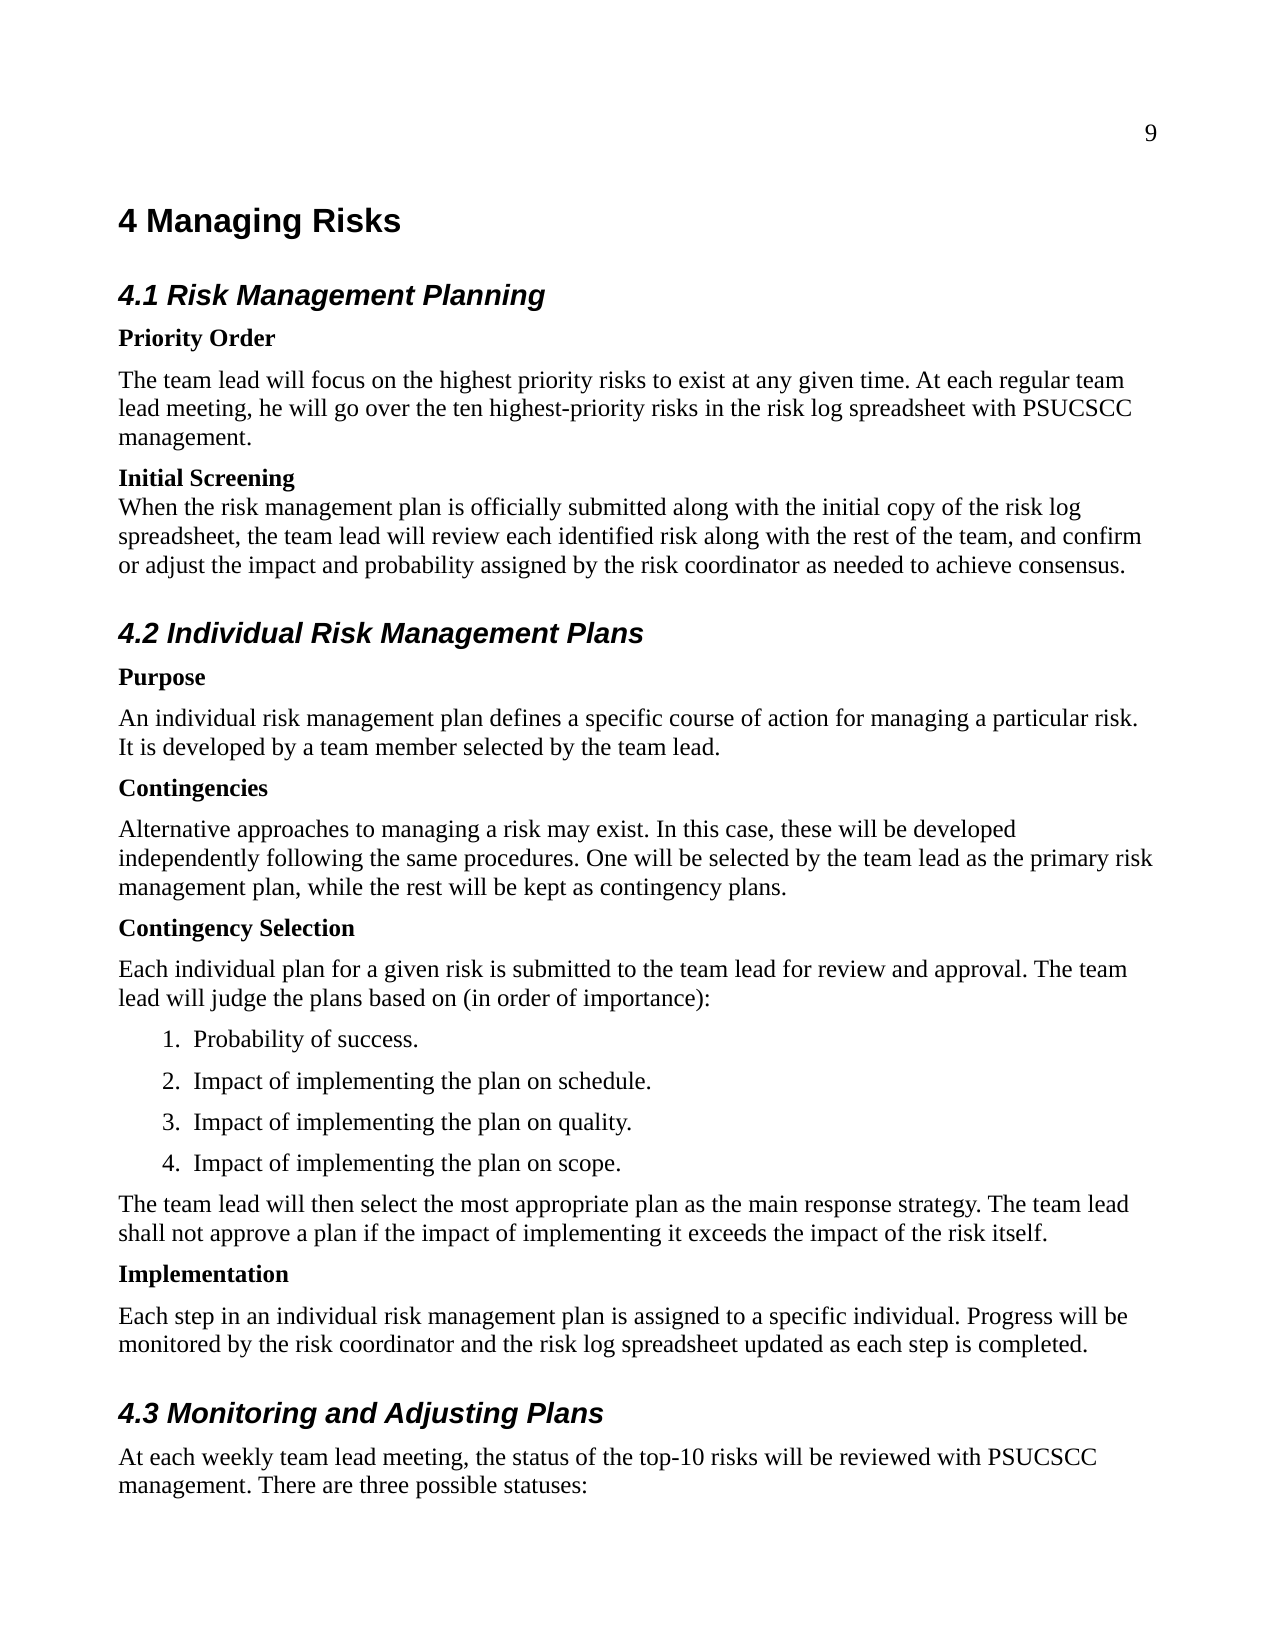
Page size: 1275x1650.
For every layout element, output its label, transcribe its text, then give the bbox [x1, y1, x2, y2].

list Impact of implementing the plan on quality. [156, 1107, 1157, 1136]
subtitle 4.1 Risk Management Planning [118, 277, 1157, 311]
text Priority Order [118, 323, 1157, 352]
text Each individual plan for a given risk is submitted to the team lead for review and approval. The team lead will judge the plans based on (in order of importance): [118, 954, 1157, 1012]
list Probability of success. [156, 1024, 1157, 1053]
text Purpose [118, 662, 1157, 691]
text Each step in an individual risk management plan is assigned to a specific individual. Progress will be monitored by the risk coordinator and the risk log spreadsheet updated as each step is completed. [118, 1301, 1157, 1358]
subtitle 4.3 Monitoring and Adjusting Plans [118, 1396, 1157, 1429]
text Initial Screening When the risk management plan is officially submitted along with the initial copy of the risk log spreadsheet, the team lead will review each identified risk along with the rest of the team, and confirm or adjust the impact and probability assigned by the risk coordinator as needed to achieve consensus. [118, 463, 1157, 578]
text The team lead will focus on the highest priority risks to exist at any given time. At each regular team lead meeting, he will go over the ten highest-priority risks in the risk log spreadsheet with PSUCSCC management. [118, 365, 1157, 451]
list Impact of implementing the plan on schedule. [156, 1066, 1157, 1094]
text At each weekly team lead meeting, the status of the top-10 risks will be reviewed with PSUCSCC management. There are three possible statuses: [118, 1442, 1157, 1499]
text Implementation [118, 1259, 1157, 1288]
text Alternative approaches to managing a risk may exist. In this case, these will be developed independently following the same procedures. One will be selected by the team lead as the primary risk management plan, while the rest will be kept as contingency plans. [118, 814, 1157, 901]
subtitle 4 Managing Risks [118, 201, 1157, 240]
subtitle 4.2 Individual Risk Management Plans [118, 616, 1157, 649]
list Impact of implementing the plan on scope. [156, 1148, 1157, 1177]
text An individual risk management plan defines a specific course of action for managing a particular risk. It is developed by a team member selected by the team lead. [118, 703, 1157, 761]
text Contingencies [118, 773, 1157, 802]
text Contingency Selection [118, 913, 1157, 942]
text The team lead will then select the most appropriate plan as the main response strategy. The team lead shall not approve a plan if the impact of implementing it exceeds the impact of the risk itself. [118, 1189, 1157, 1247]
